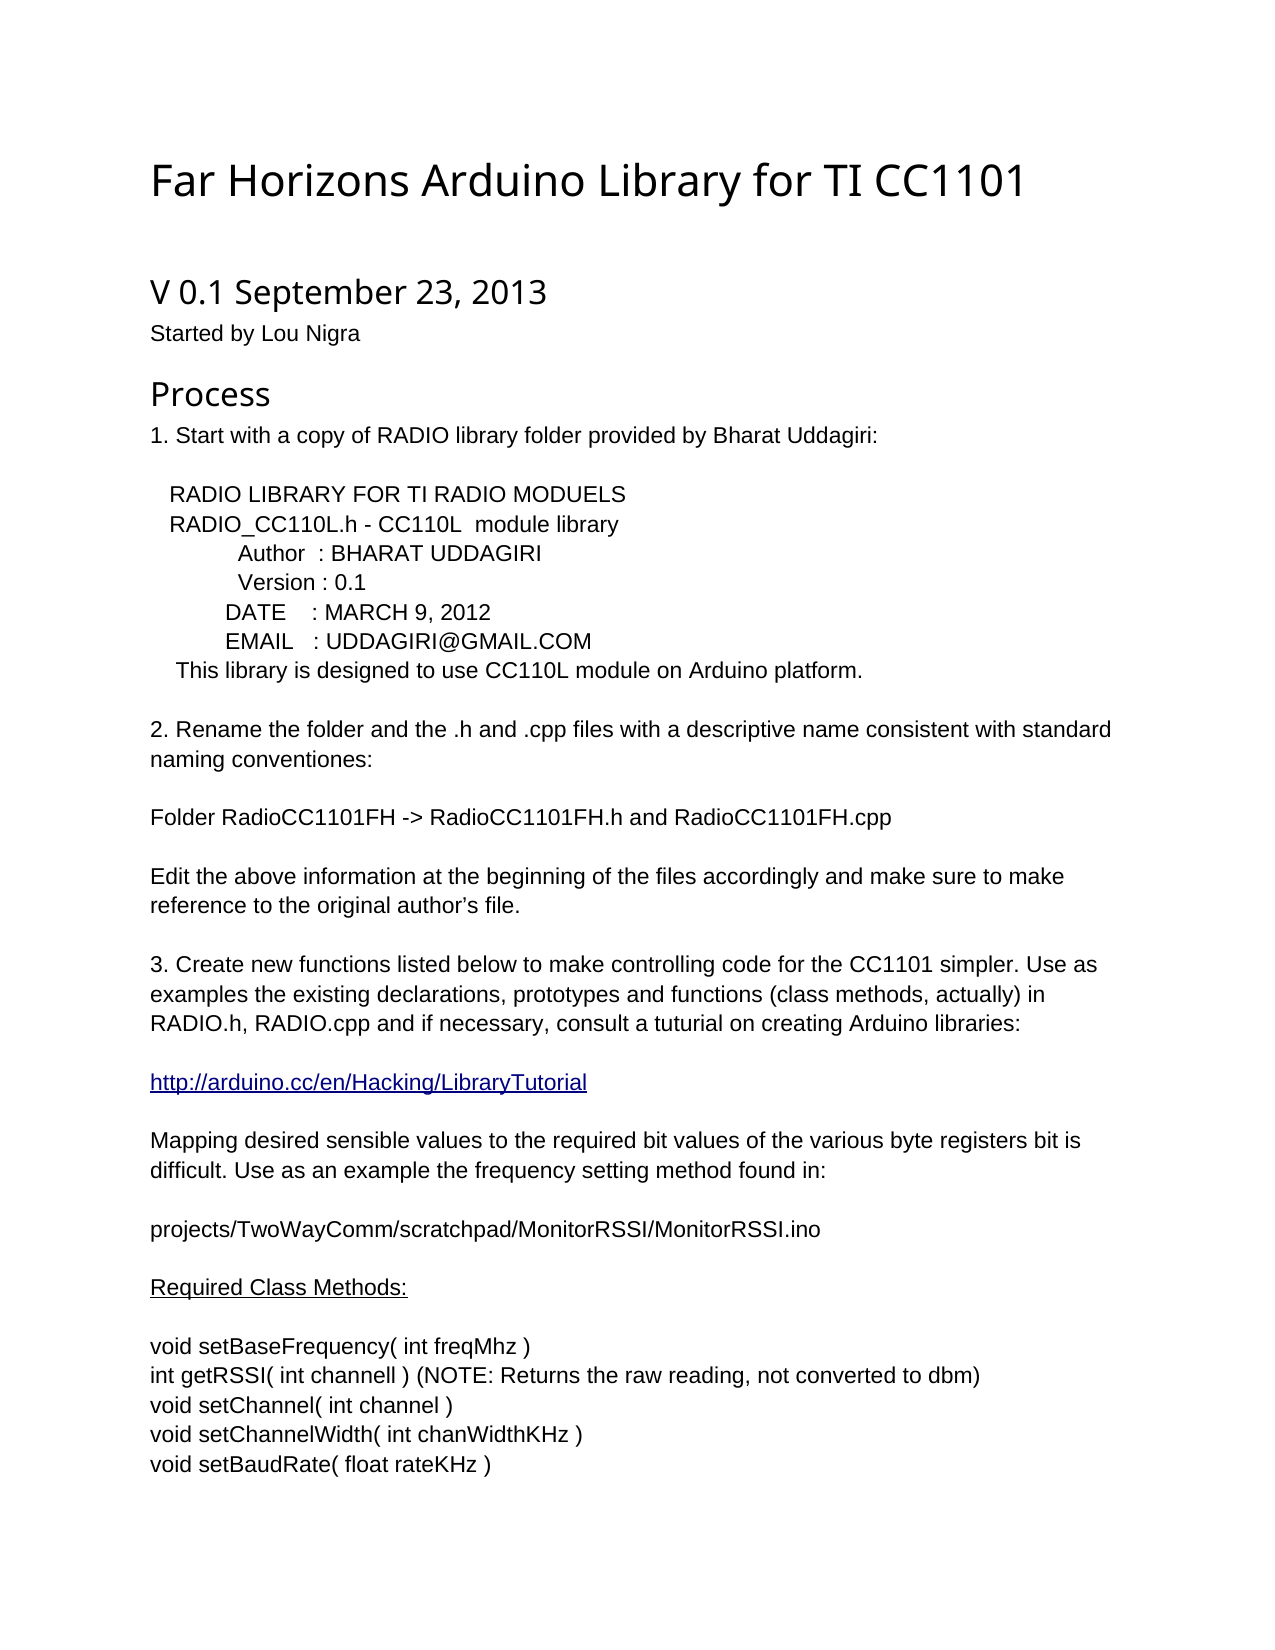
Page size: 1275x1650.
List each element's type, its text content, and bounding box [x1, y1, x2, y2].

text void setBaseFrequency( int freqMhz ) [150, 1334, 1125, 1359]
text Author : BHARAT UDDAGIRI [150, 541, 1125, 566]
text Mapping desired sensible values to the required bit values of the various byte registers bit is difficult. Use as an example the frequency setting method found in: [150, 1128, 1125, 1183]
title Far Horizons Arduino Library for TI CC1101 [150, 150, 1125, 209]
text projects/TwoWayComm/scratchpad/MonitorRSSI/MonitorRSSI.ino [150, 1216, 1125, 1242]
text 1. Start with a copy of RADIO library folder provided by Bharat Uddagiri: [150, 423, 1125, 449]
subtitle Process [150, 371, 1125, 416]
text http://arduino.cc/en/Hacking/LibraryTutorial [150, 1069, 1125, 1095]
text int getRSSI( int channell ) (NOTE: Returns the raw reading, not converted to dbm) [150, 1363, 1125, 1389]
text 3. Create new functions listed below to make controlling code for the CC1101 simpler. Use as examples the existing declarations, prototypes and functions (class methods, actually) in RADIO.h, RADIO.cpp and if necessary, consult a tuturial on creating Arduino libraries: [150, 952, 1125, 1036]
text EMAIL : UDDAGIRI@GMAIL.COM [150, 629, 1125, 654]
text Version : 0.1 [150, 570, 1125, 596]
text void setChannel( int channel ) [150, 1393, 1125, 1418]
text RADIO_CC110L.h - CC110L module library [150, 511, 1125, 537]
text Folder RadioCC1101FH -> RadioCC1101FH.h and RadioCC1101FH.cpp [150, 805, 1125, 831]
subtitle V 0.1 September 23, 2013 [150, 269, 1125, 314]
text 2. Rename the folder and the .h and .cpp files with a descriptive name consistent with standard naming conventiones: [150, 717, 1125, 772]
text void setChannelWidth( int chanWidthKHz ) [150, 1422, 1125, 1448]
text Edit the above information at the beginning of the files accordingly and make sure to make reference to the original author’s file. [150, 864, 1125, 919]
text RADIO LIBRARY FOR TI RADIO MODUELS [150, 482, 1125, 508]
text Required Class Methods: [150, 1275, 1125, 1301]
text void setBaudRate( float rateKHz ) [150, 1451, 1125, 1477]
text This library is designed to use CC110L module on Arduino platform. [150, 658, 1125, 684]
text Started by Lou Nigra [150, 321, 1125, 346]
text DATE : MARCH 9, 2012 [150, 599, 1125, 625]
